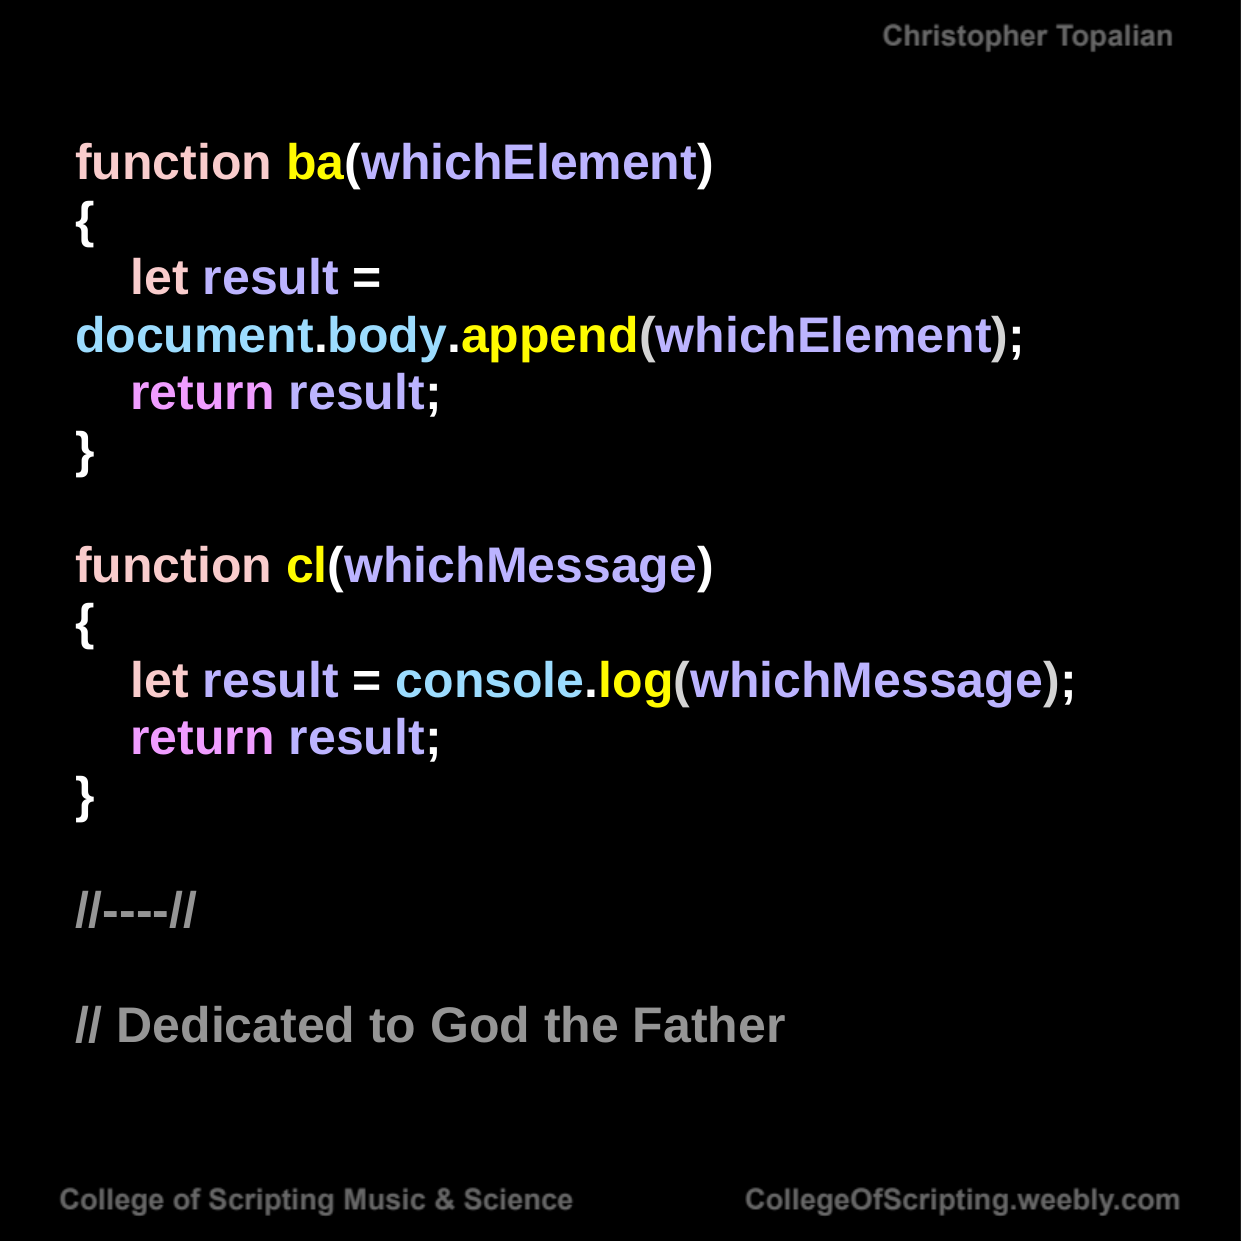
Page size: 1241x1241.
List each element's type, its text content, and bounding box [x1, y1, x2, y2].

text { [75, 592, 1166, 650]
text //----// [75, 880, 1166, 937]
text function ba(whichElement) [75, 132, 1166, 190]
text return result; [75, 362, 1166, 420]
text let result = console.log(whichMessage); [75, 650, 1166, 707]
text function cl(whichMessage) [75, 535, 1166, 592]
text // Dedicated to God the Father [75, 995, 1166, 1052]
text } [75, 765, 1166, 822]
text { [75, 190, 1166, 247]
text let result = document.body.append(whichElement); [75, 247, 1166, 362]
text return result; [75, 707, 1166, 765]
text } [75, 420, 1166, 477]
